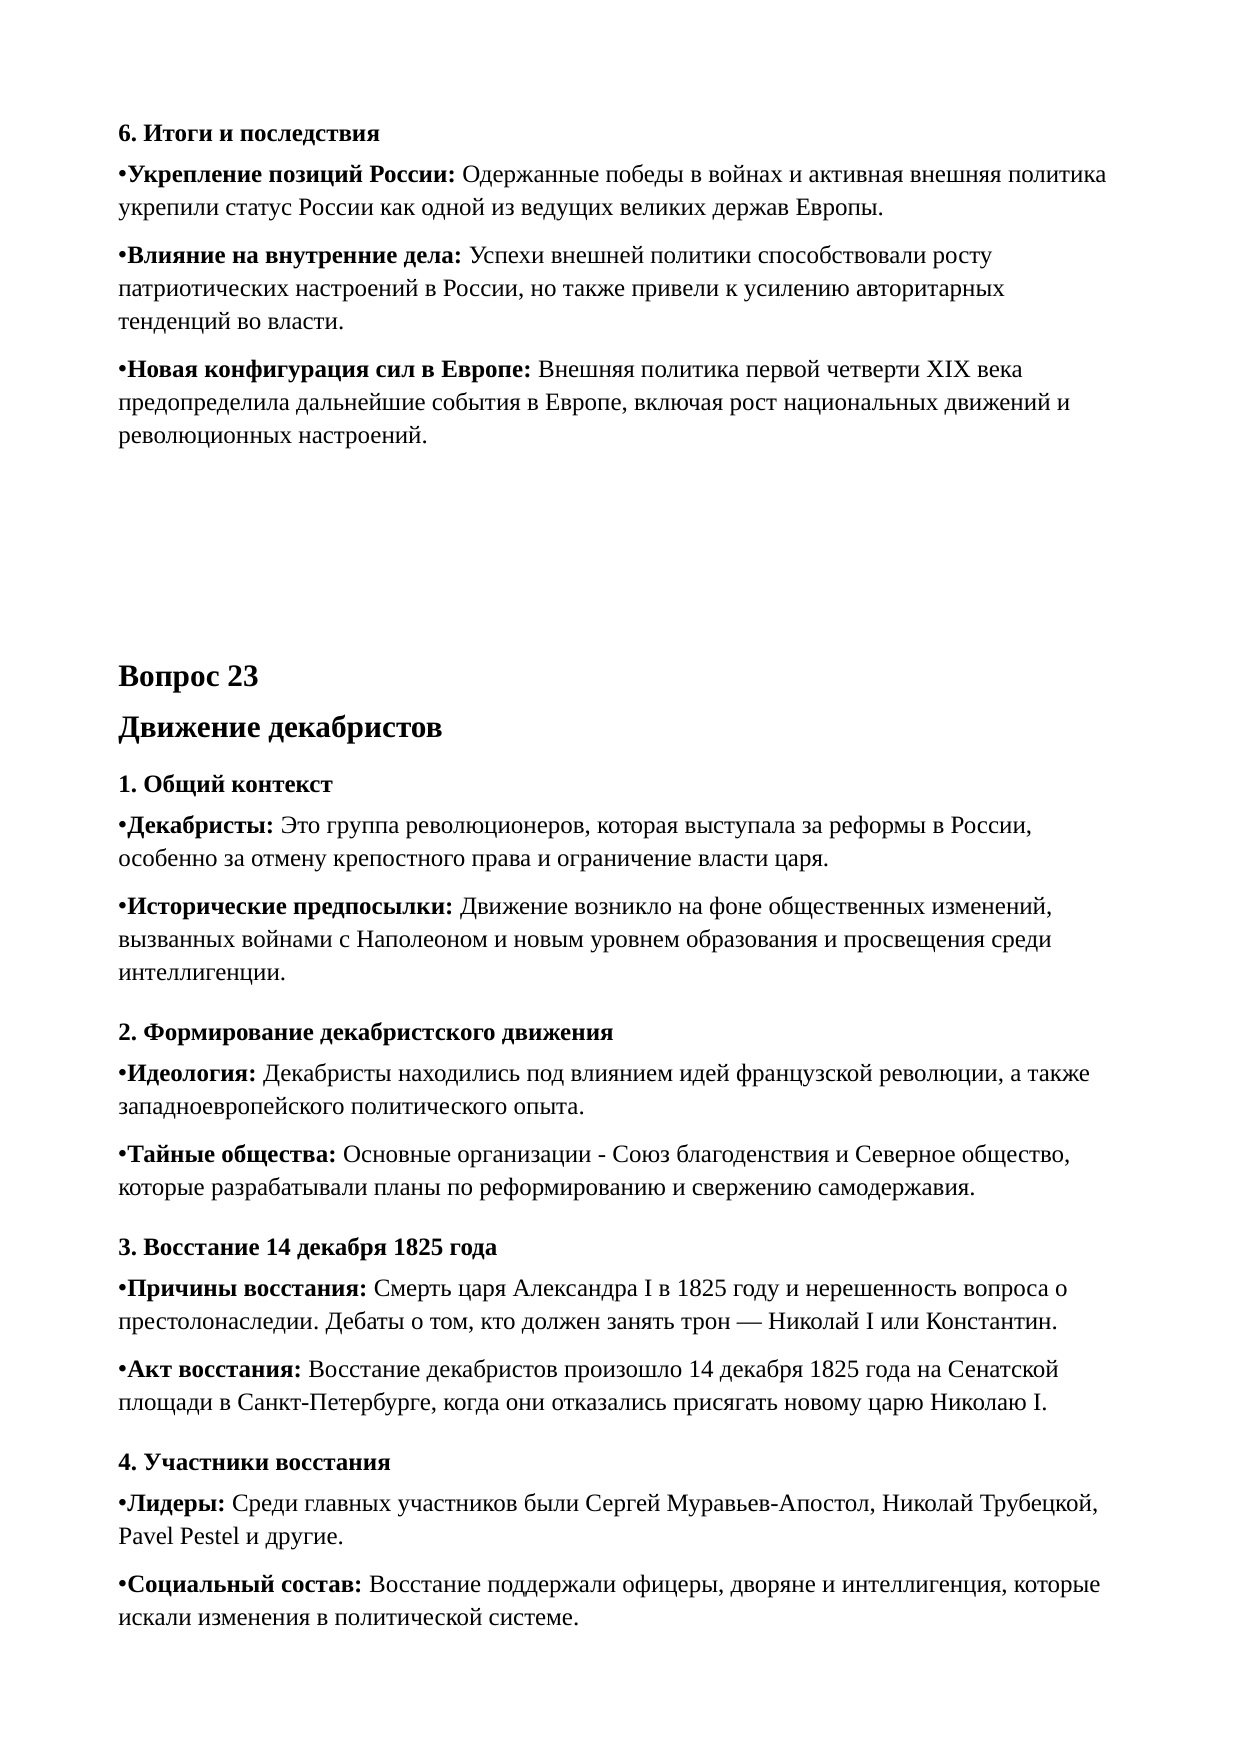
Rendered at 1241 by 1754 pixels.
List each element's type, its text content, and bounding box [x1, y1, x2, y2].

list Идеология: Декабристы находились под влиянием идей французской революции, а также западноевропейского политического опыта. [118, 1058, 1122, 1120]
list Тайные общества: Основные организации - Союз благоденствия и Северное общество, которые разрабатывали планы по реформированию и свержению самодержавия. [118, 1139, 1122, 1201]
subtitle 4. Участники восстания [118, 1447, 1122, 1476]
subtitle Движение декабристов [118, 708, 1122, 744]
list Исторические предпосылки: Движение возникло на фоне общественных изменений, вызванных войнами с Наполеоном и новым уровнем образования и просвещения среди интеллигенции. [118, 891, 1122, 986]
list Причины восстания: Смерть царя Александра I в 1825 году и нерешенность вопроса о престолонаследии. Дебаты о том, кто должен занять трон — Николай I или Константин. [118, 1273, 1122, 1335]
subtitle 1. Общий контекст [118, 769, 1122, 798]
list Социальный состав: Восстание поддержали офицеры, дворяне и интеллигенция, которые искали изменения в политической системе. [118, 1569, 1122, 1631]
list Укрепление позиций России: Одержанные победы в войнах и активная внешняя политика укрепили статус России как одной из ведущих великих держав Европы. [118, 159, 1122, 221]
subtitle 6. Итоги и последствия [118, 118, 1122, 147]
text Вопрос 23 [118, 658, 1122, 694]
subtitle 3. Восстание 14 декабря 1825 года [118, 1232, 1122, 1261]
subtitle 2. Формирование декабристского движения [118, 1017, 1122, 1046]
list Новая конфигурация сил в Европе: Внешняя политика первой четверти XIX века предопределила дальнейшие события в Европе, включая рост национальных движений и революционных настроений. [118, 354, 1122, 448]
list Акт восстания: Восстание декабристов произошло 14 декабря 1825 года на Сенатской площади в Санкт-Петербурге, когда они отказались присягать новому царю Николаю I. [118, 1354, 1122, 1416]
list Декабристы: Это группа революционеров, которая выступала за реформы в России, особенно за отмену крепостного права и ограничение власти царя. [118, 810, 1122, 872]
list Лидеры: Среди главных участников были Сергей Муравьев-Апостол, Николай Трубецкой, Pavel Pestel и другие. [118, 1488, 1122, 1550]
list Влияние на внутренние дела: Успехи внешней политики способствовали росту патриотических настроений в России, но также привели к усилению авторитарных тенденций во власти. [118, 240, 1122, 335]
